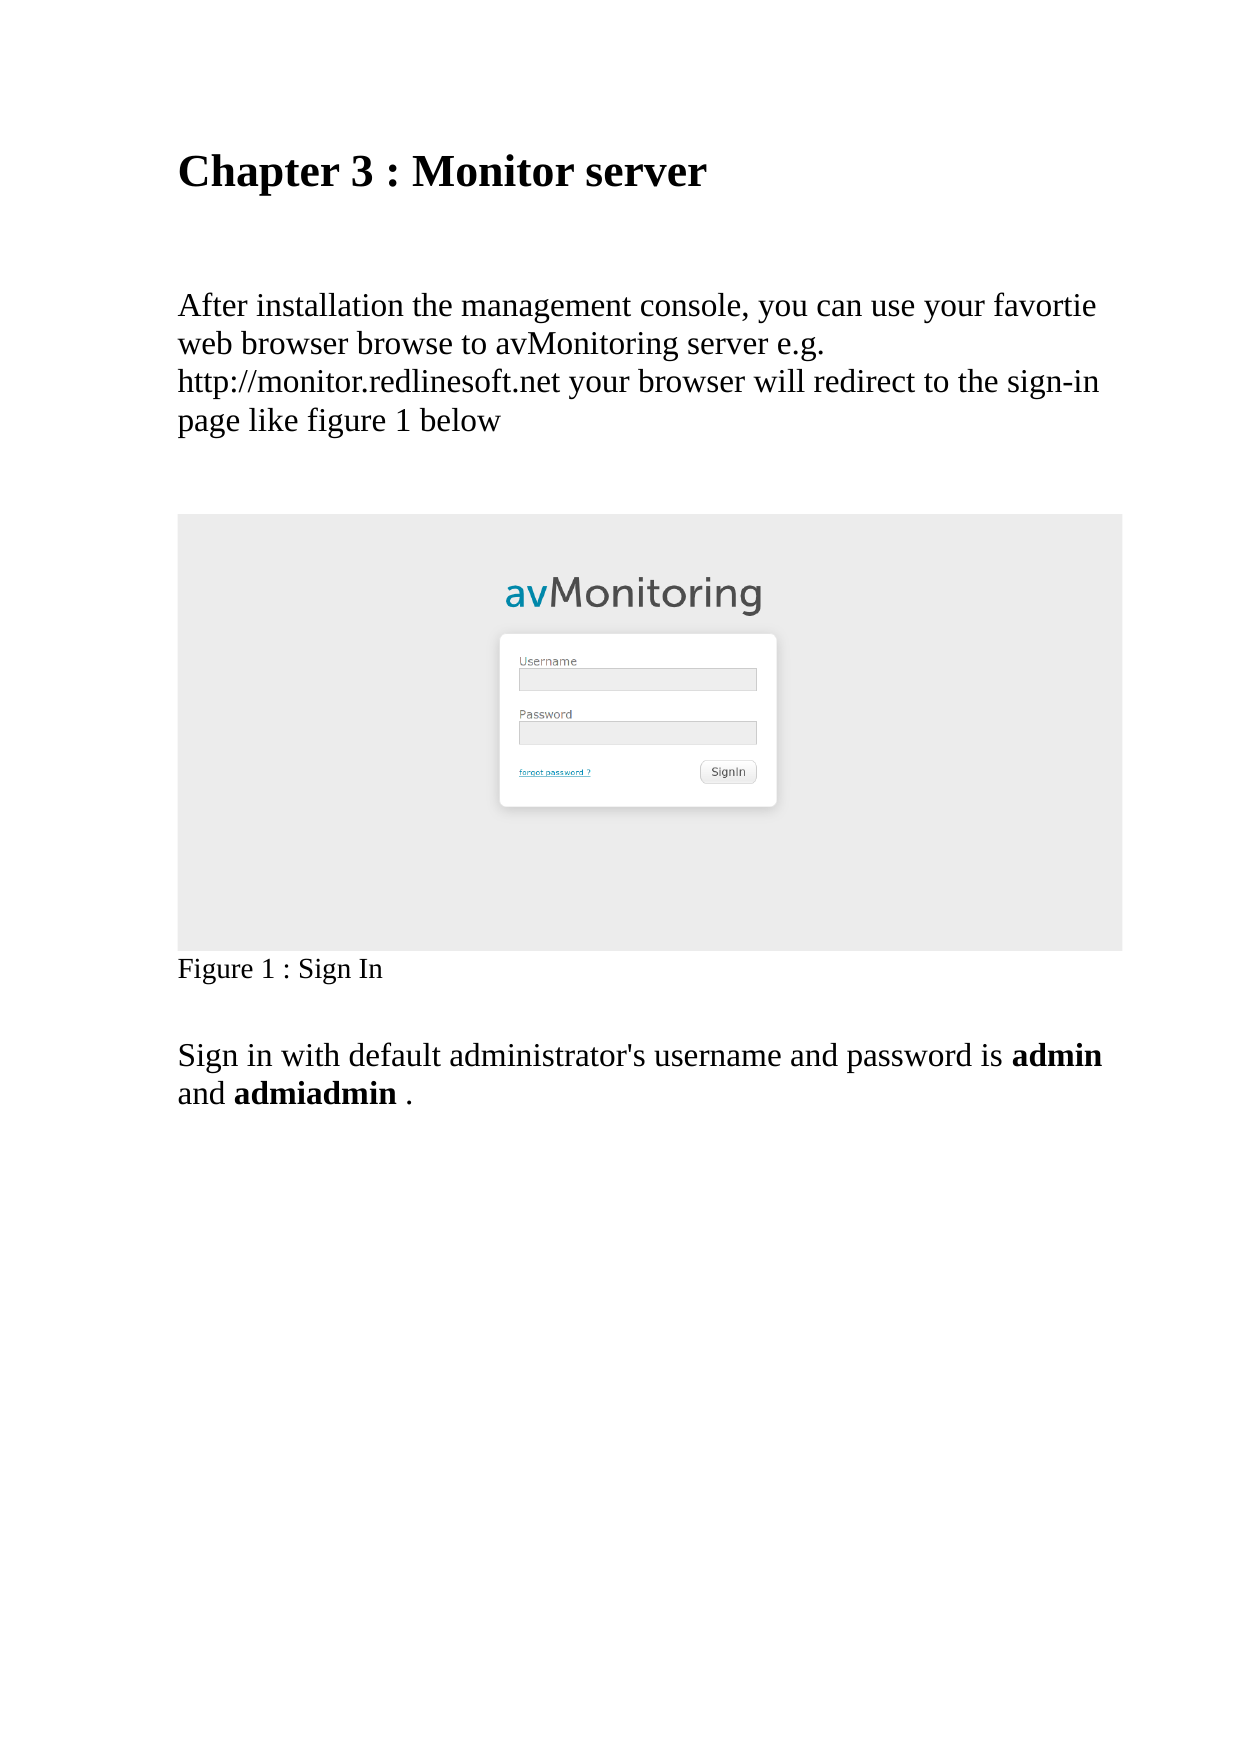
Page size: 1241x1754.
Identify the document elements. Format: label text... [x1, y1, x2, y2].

text Sign in with default administrator's username and password is admin and admiadmin . [177, 1035, 1122, 1112]
picture [177, 514, 1123, 951]
text Figure 1 : Sign In [177, 951, 1122, 984]
subtitle Chapter 3 : Monitor server [177, 143, 1122, 196]
text After installation the management console, you can use your favortie web browser browse to avMonitoring server e.g. http://monitor.redlinesoft.net your browser will redirect to the sign-in page like figure 1 below [177, 285, 1122, 438]
